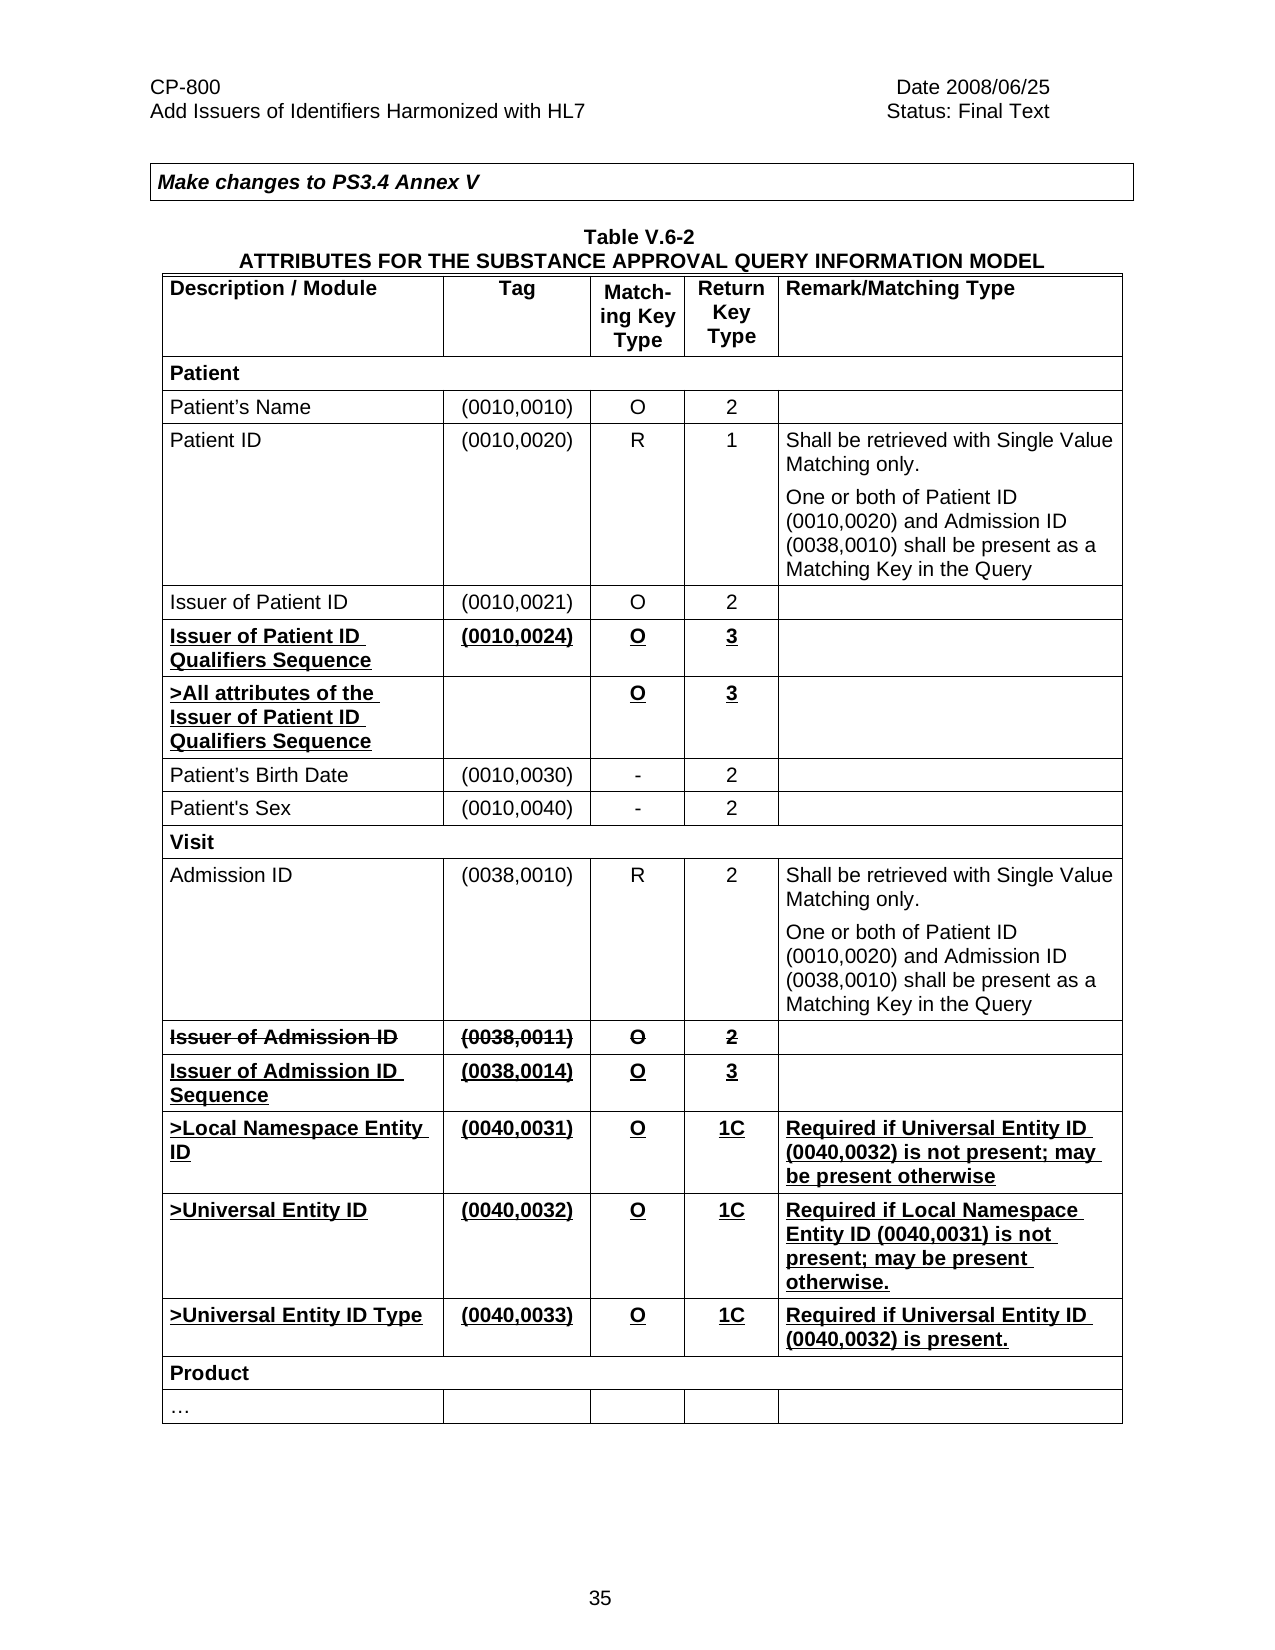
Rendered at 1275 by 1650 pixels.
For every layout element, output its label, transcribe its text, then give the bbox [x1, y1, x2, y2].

table_cell 2 [685, 859, 778, 1020]
table_cell [779, 677, 1122, 758]
table_cell Shall be retrieved with Single Value Matching only. One or both of Patient ID (0010,0020) and Admission ID (0038,0010) shall be present as a Matching Key in the Query [779, 424, 1122, 585]
table_cell 3 [685, 677, 778, 758]
table_cell O [591, 1299, 684, 1356]
table_cell >Universal Entity ID [163, 1194, 443, 1298]
table_cell [779, 759, 1122, 791]
table_cell 1C [685, 1194, 778, 1298]
table_cell O [591, 1055, 684, 1111]
table_cell 3 [685, 1055, 778, 1111]
table_cell 2 [685, 586, 778, 618]
table_cell O [591, 1112, 684, 1192]
table_cell [591, 1390, 684, 1422]
table_cell 2 [685, 759, 778, 791]
table_cell Visit [163, 826, 1122, 858]
table_cell >All attributes of the Issuer of Patient ID Qualifiers Sequence [163, 677, 443, 758]
table_cell [779, 792, 1122, 824]
table_cell O [591, 620, 684, 676]
table_cell Required if Universal Entity ID (0040,0032) is not present; may be present otherwise [779, 1112, 1122, 1192]
table_cell Patient's Sex [163, 792, 443, 824]
table_cell O [591, 586, 684, 618]
table_cell (0038,0010) [444, 859, 590, 1020]
table_cell O [591, 1194, 684, 1298]
table_cell >Local Namespace Entity ID [163, 1112, 443, 1192]
table_cell (0010,0040) [444, 792, 590, 824]
table_cell [779, 620, 1122, 676]
table_cell Patient’s Birth Date [163, 759, 443, 791]
table_header Remark/Matching Type [779, 277, 1122, 356]
table_cell Patient’s Name [163, 391, 443, 423]
table_cell R [591, 859, 684, 1020]
table_cell Required if Universal Entity ID (0040,0032) is present. [779, 1299, 1122, 1356]
table_cell Product [163, 1357, 1122, 1389]
table_cell 1C [685, 1299, 778, 1356]
table_cell R [591, 424, 684, 585]
table_cell Admission ID [163, 859, 443, 1020]
table_cell O [591, 677, 684, 758]
table_cell 3 [685, 620, 778, 676]
table_header Description / Module [163, 277, 443, 356]
table_cell (0010,0020) [444, 424, 590, 585]
table_cell 1C [685, 1112, 778, 1192]
table_cell Issuer of Patient ID [163, 586, 443, 618]
table_cell (0040,0031) [444, 1112, 590, 1192]
table_cell [779, 391, 1122, 423]
table_cell [779, 586, 1122, 618]
table_cell >Universal Entity ID Type [163, 1299, 443, 1356]
table_header Tag [444, 277, 590, 356]
table_cell (0038,0011) [444, 1021, 590, 1053]
table_cell Issuer of Admission ID [163, 1021, 443, 1053]
table_cell (0010,0021) [444, 586, 590, 618]
table_header Return Key Type [685, 277, 778, 356]
table_cell O [591, 1021, 684, 1053]
table_header Match-ing Key Type [591, 277, 684, 356]
table_cell 2 [685, 1021, 778, 1053]
text Make changes to PS3.4 Annex V [151, 164, 1133, 200]
title Table V.6-2 ATTRIBUTES FOR THE SUBSTANCE APPROVAL QUERY INFORMATION MODEL [150, 225, 1134, 273]
table_cell 2 [685, 792, 778, 824]
table_cell Required if Local Namespace Entity ID (0040,0031) is not present; may be present otherwise. [779, 1194, 1122, 1298]
table_cell - [591, 792, 684, 824]
table_cell (0010,0030) [444, 759, 590, 791]
table_cell [779, 1021, 1122, 1053]
table_cell [685, 1390, 778, 1422]
table_cell Issuer of Admission ID Sequence [163, 1055, 443, 1111]
table_cell Patient [163, 357, 1122, 389]
table_cell [779, 1390, 1122, 1422]
table_cell (0040,0033) [444, 1299, 590, 1356]
table_cell [444, 1390, 590, 1422]
table_cell [779, 1055, 1122, 1111]
table_cell 2 [685, 391, 778, 423]
table_cell (0010,0024) [444, 620, 590, 676]
table_cell … [163, 1390, 443, 1422]
table_cell O [591, 391, 684, 423]
table_cell (0010,0010) [444, 391, 590, 423]
table_cell - [591, 759, 684, 791]
table_cell Shall be retrieved with Single Value Matching only. One or both of Patient ID (0010,0020) and Admission ID (0038,0010) shall be present as a Matching Key in the Query [779, 859, 1122, 1020]
table_cell (0038,0014) [444, 1055, 590, 1111]
table_cell [444, 677, 590, 758]
table_cell Patient ID [163, 424, 443, 585]
table_cell (0040,0032) [444, 1194, 590, 1298]
table_cell 1 [685, 424, 778, 585]
table_cell Issuer of Patient ID Qualifiers Sequence [163, 620, 443, 676]
